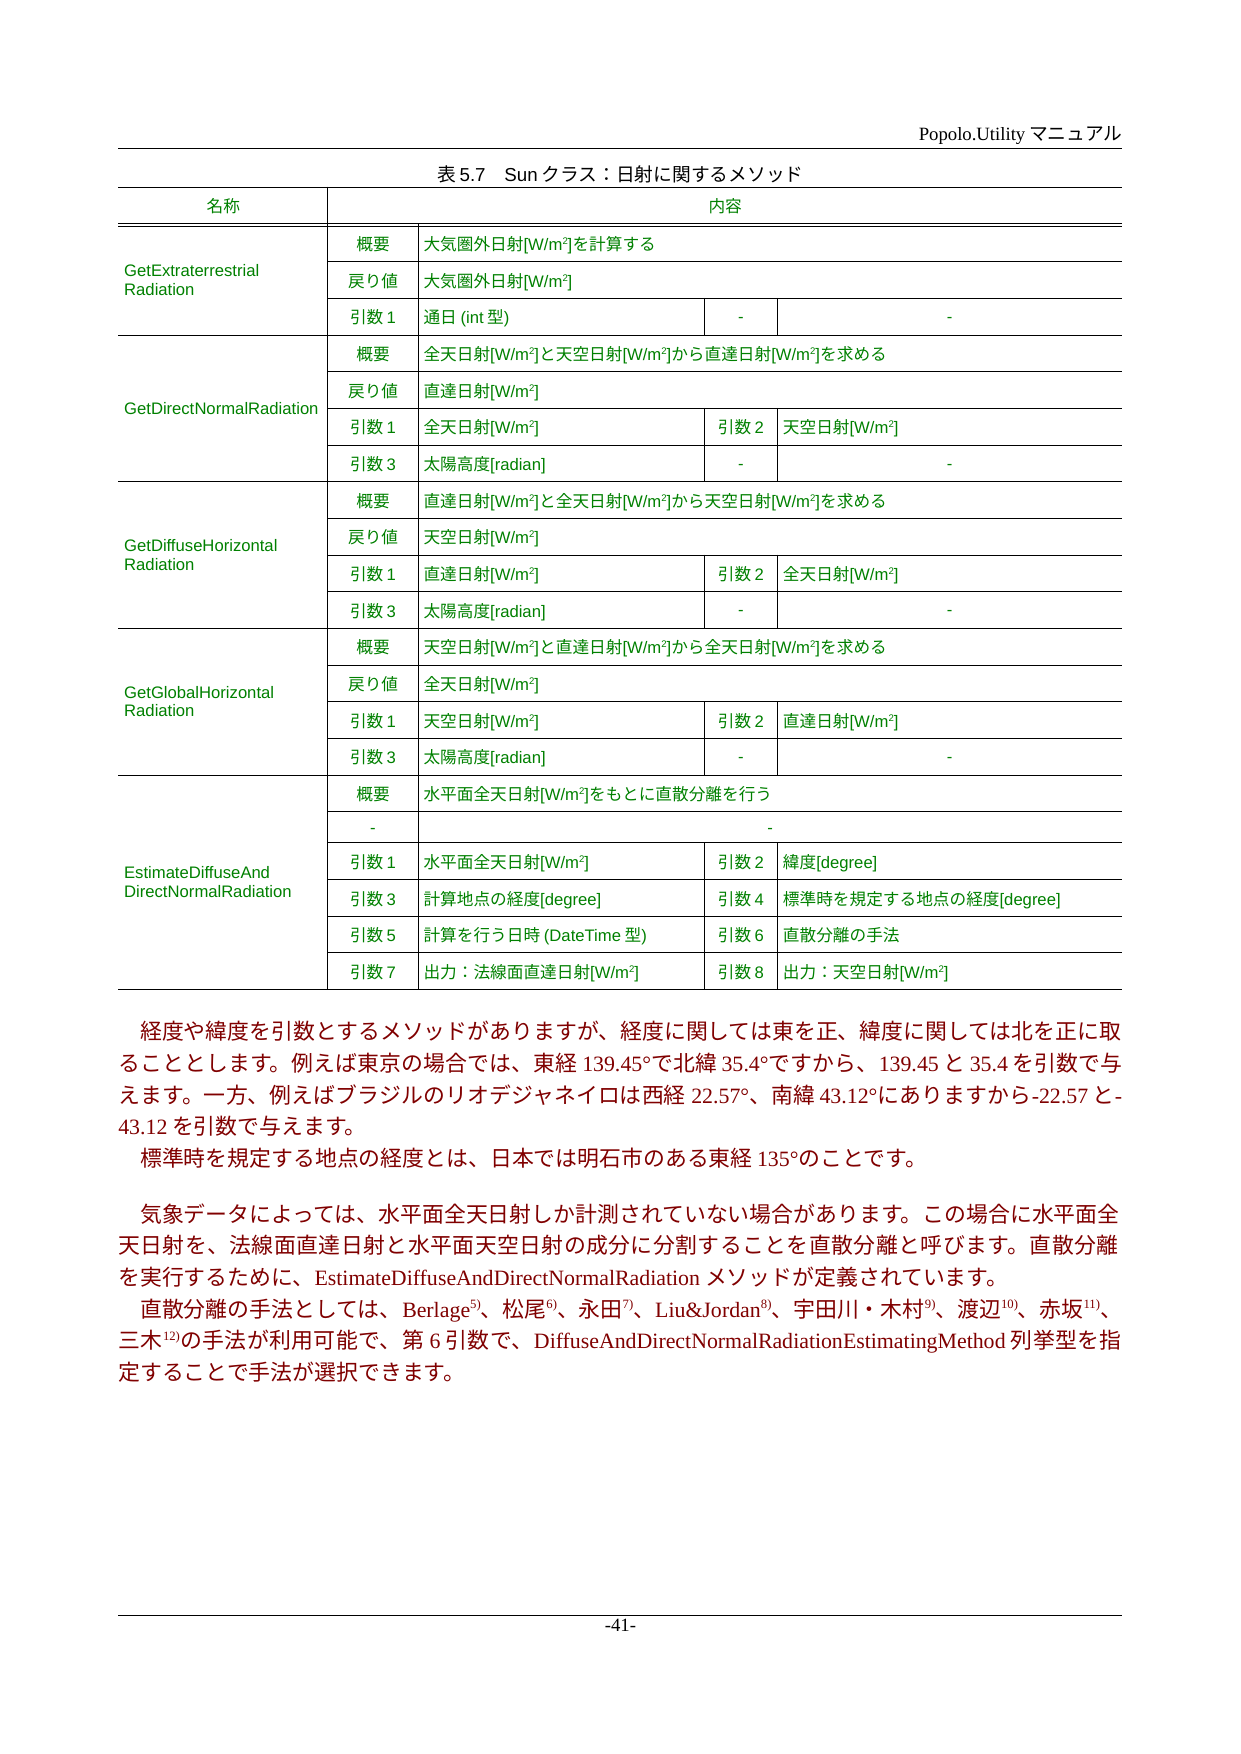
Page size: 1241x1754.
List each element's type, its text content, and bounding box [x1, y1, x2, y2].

table_cell - [705, 739, 777, 774]
table_cell 引数6 [705, 917, 777, 952]
table_cell 引数1 [328, 843, 418, 879]
table_cell 概要 [328, 227, 418, 261]
table_cell - [778, 446, 1122, 481]
table_cell 概要 [328, 482, 418, 518]
table_cell 直達日射[W/m2] [419, 372, 1122, 408]
table_cell - [778, 299, 1122, 334]
table_cell - [778, 739, 1122, 774]
table_header 名称 [118, 188, 327, 223]
table_cell 全天日射[W/m2] [419, 409, 704, 444]
table_cell 引数3 [328, 880, 418, 916]
table_cell 天空日射[W/m2] [778, 409, 1122, 444]
table_cell 大気圏外日射[W/m2]を計算する [419, 227, 1122, 261]
table_cell - [419, 812, 1122, 842]
table_cell 概要 [328, 336, 418, 371]
table_cell 引数3 [328, 739, 418, 774]
table_cell - [705, 592, 777, 628]
text 経度や緯度を引数とするメソッドがありますが、経度に関しては東を正、緯度に関しては北を正に取ることとします。例えば東京の場合では、東経139.45°で北緯35.4°ですから、139.45と35.4を引数で与えます。一方、例えばブラジルのリオデジャネイロは西経22.57°、南緯43.12°にありますから-22.57と-43.12を引数で与えます。 [118, 1014, 1122, 1141]
table_cell 引数2 [705, 556, 777, 591]
table_cell 戻り値 [328, 519, 418, 554]
table_cell 天空日射[W/m2] [419, 519, 1122, 554]
table_cell 緯度[degree] [778, 843, 1122, 879]
table_cell 太陽高度[radian] [419, 446, 704, 481]
table_cell GetExtraterrestrial Radiation [118, 227, 327, 334]
table_cell 全天日射[W/m2]と天空日射[W/m2]から直達日射[W/m2]を求める [419, 336, 1122, 371]
table_cell GetDirectNormalRadiation [118, 336, 327, 481]
text 気象データによっては、水平面全天日射しか計測されていない場合があります。この場合に水平面全天日射を、法線面直達日射と水平面天空日射の成分に分割することを直散分離と呼びます。直散分離を実行するために、EstimateDiffuseAndDirectNormalRadiationメソッドが定義されています。 [118, 1197, 1122, 1292]
table_cell 水平面全天日射[W/m2]をもとに直散分離を行う [419, 776, 1122, 811]
table_cell 直達日射[W/m2]と全天日射[W/m2]から天空日射[W/m2]を求める [419, 482, 1122, 518]
table_cell 天空日射[W/m2] [419, 702, 704, 738]
table_cell 引数2 [705, 702, 777, 738]
table_cell 引数1 [328, 409, 418, 444]
table_cell 引数1 [328, 702, 418, 738]
table_cell 水平面全天日射[W/m2] [419, 843, 704, 879]
table_cell GetDiffuseHorizontal Radiation [118, 482, 327, 628]
table_cell 引数1 [328, 299, 418, 334]
table_cell 通日 (int型) [419, 299, 704, 334]
table_cell - [328, 812, 418, 842]
table_cell 引数1 [328, 556, 418, 591]
table_cell 引数5 [328, 917, 418, 952]
table_cell 天空日射[W/m2]と直達日射[W/m2]から全天日射[W/m2]を求める [419, 629, 1122, 664]
table_cell 概要 [328, 776, 418, 811]
table_cell GetGlobalHorizontal Radiation [118, 629, 327, 774]
table_cell 出力：天空日射[W/m2] [778, 953, 1122, 989]
text 標準時を規定する地点の経度とは、日本では明石市のある東経135°のことです。 [118, 1141, 1122, 1173]
table_cell 引数8 [705, 953, 777, 989]
table_cell 出力：法線面直達日射[W/m2] [419, 953, 704, 989]
text 表5.7 Sunクラス：日射に関するメソッド [118, 159, 1122, 187]
table_cell 標準時を規定する地点の経度[degree] [778, 880, 1122, 916]
table_cell 直達日射[W/m2] [419, 556, 704, 591]
table_cell - [778, 592, 1122, 628]
table_cell 引数2 [705, 843, 777, 879]
table_cell 戻り値 [328, 666, 418, 701]
table_cell - [705, 299, 777, 334]
table_cell 全天日射[W/m2] [419, 666, 1122, 701]
table_cell 大気圏外日射[W/m2] [419, 262, 1122, 298]
table_cell - [705, 446, 777, 481]
table_cell 戻り値 [328, 372, 418, 408]
text 直散分離の手法としては、Berlage)、松尾)、永田)、Liu&Jordan)、宇田川・木村)、渡辺)、赤坂)、三木)の手法が利用可能で、第6引数で、DiffuseAndDirectNormalRadiationEstimatingMethod列挙型を指定することで手法が選択できます。 [118, 1292, 1122, 1387]
table_cell 太陽高度[radian] [419, 592, 704, 628]
table_cell 引数3 [328, 446, 418, 481]
table_cell 引数2 [705, 409, 777, 444]
table_cell 概要 [328, 629, 418, 664]
table_cell 全天日射[W/m2] [778, 556, 1122, 591]
table_cell 引数4 [705, 880, 777, 916]
table_cell 直散分離の手法 [778, 917, 1122, 952]
table_cell 計算地点の経度[degree] [419, 880, 704, 916]
table_cell 引数7 [328, 953, 418, 989]
table_cell EstimateDiffuseAnd DirectNormalRadiation [118, 776, 327, 989]
table_header 内容 [328, 188, 1122, 223]
table_cell 戻り値 [328, 262, 418, 298]
table_cell 太陽高度[radian] [419, 739, 704, 774]
table_cell 引数3 [328, 592, 418, 628]
table_cell 直達日射[W/m2] [778, 702, 1122, 738]
table_cell 計算を行う日時 (DateTime型) [419, 917, 704, 952]
